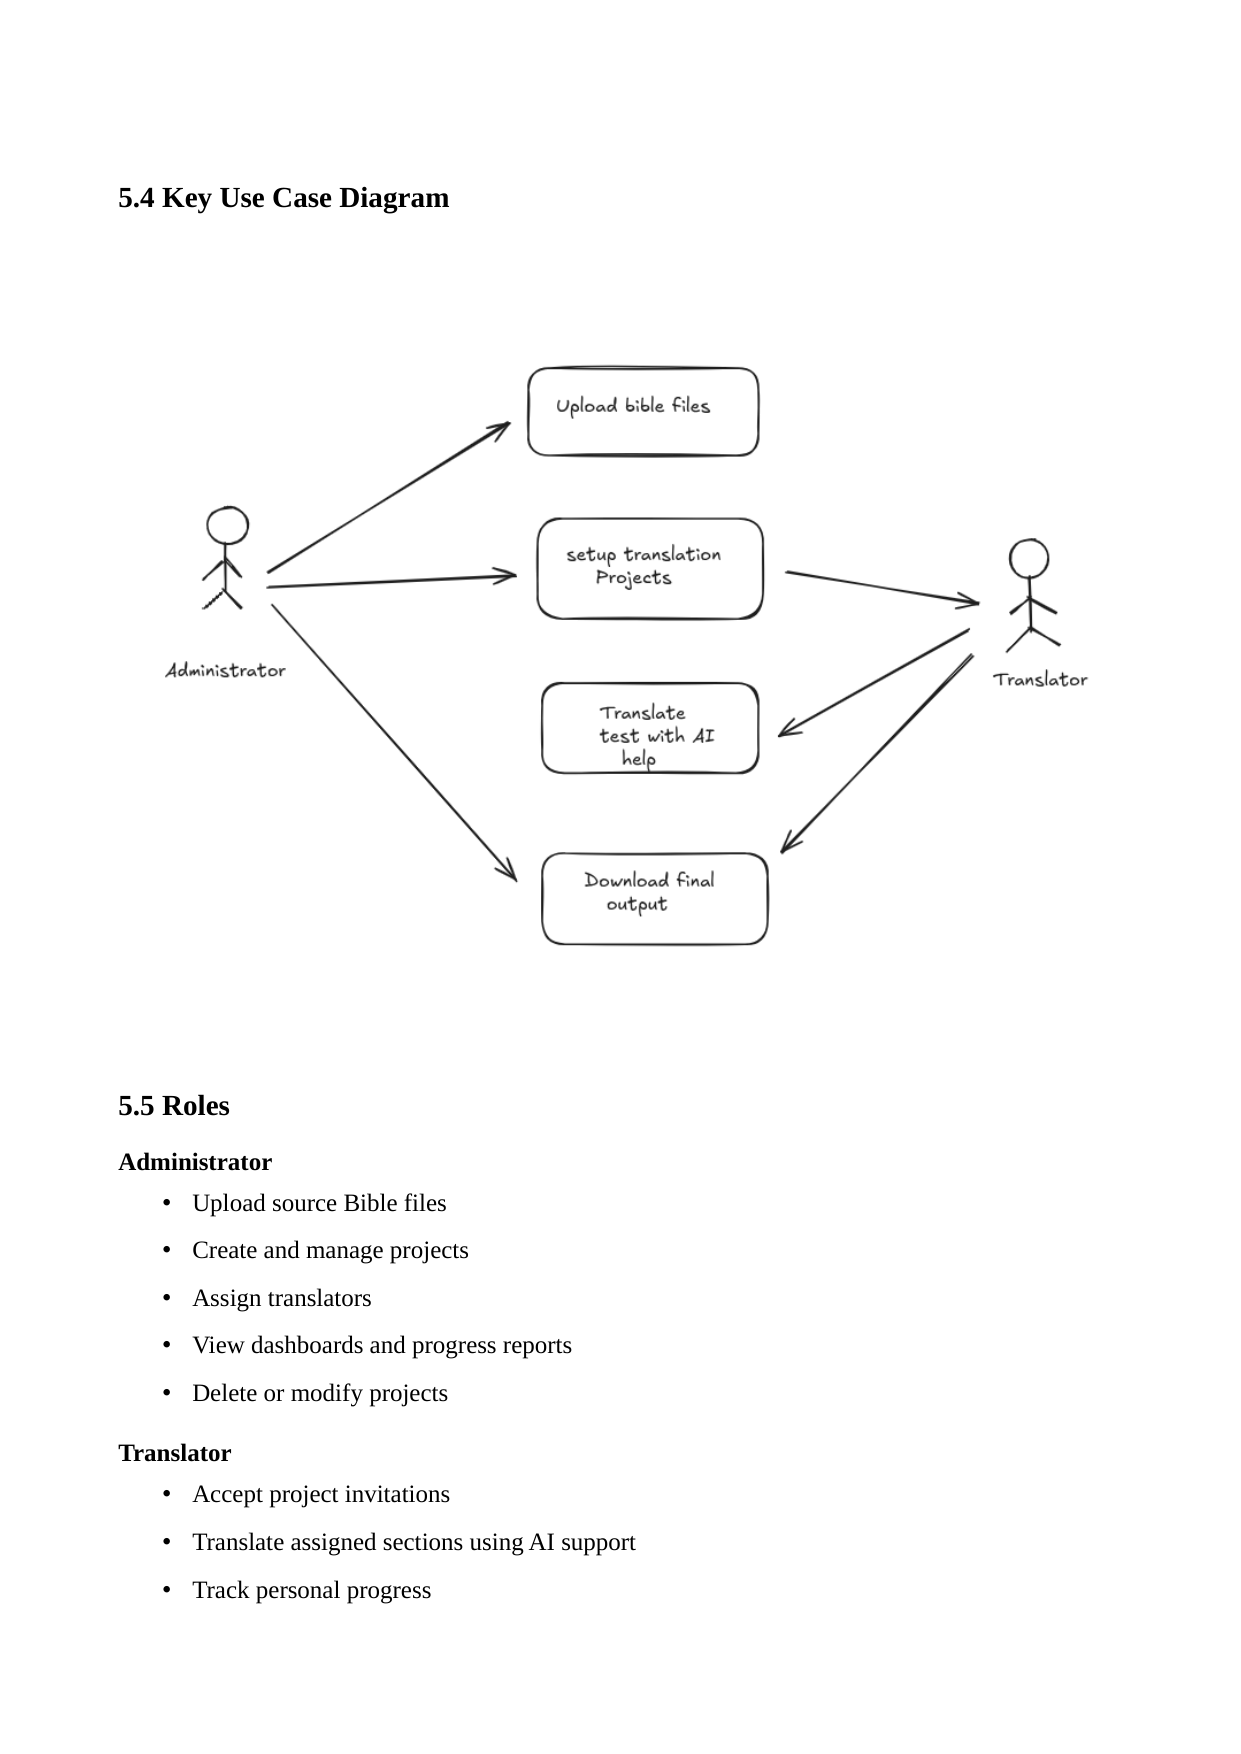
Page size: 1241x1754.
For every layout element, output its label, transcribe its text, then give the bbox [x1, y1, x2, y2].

list Translate assigned sections using AI support [162, 1527, 1122, 1556]
subtitle Translator [118, 1438, 1122, 1467]
list Create and manage projects [162, 1235, 1122, 1264]
list Accept project invitations [162, 1479, 1122, 1508]
list Upload source Bible files [162, 1188, 1122, 1217]
list View dashboards and progress reports [162, 1331, 1122, 1359]
list Track personal progress [162, 1575, 1122, 1603]
list Assign translators [162, 1283, 1122, 1312]
list Delete or modify projects [162, 1378, 1122, 1407]
picture [118, 321, 1123, 974]
subtitle Administrator [118, 1147, 1122, 1175]
subtitle 5.5 Roles [118, 1088, 1122, 1122]
subtitle 5.4 Key Use Case Diagram [118, 180, 1122, 214]
